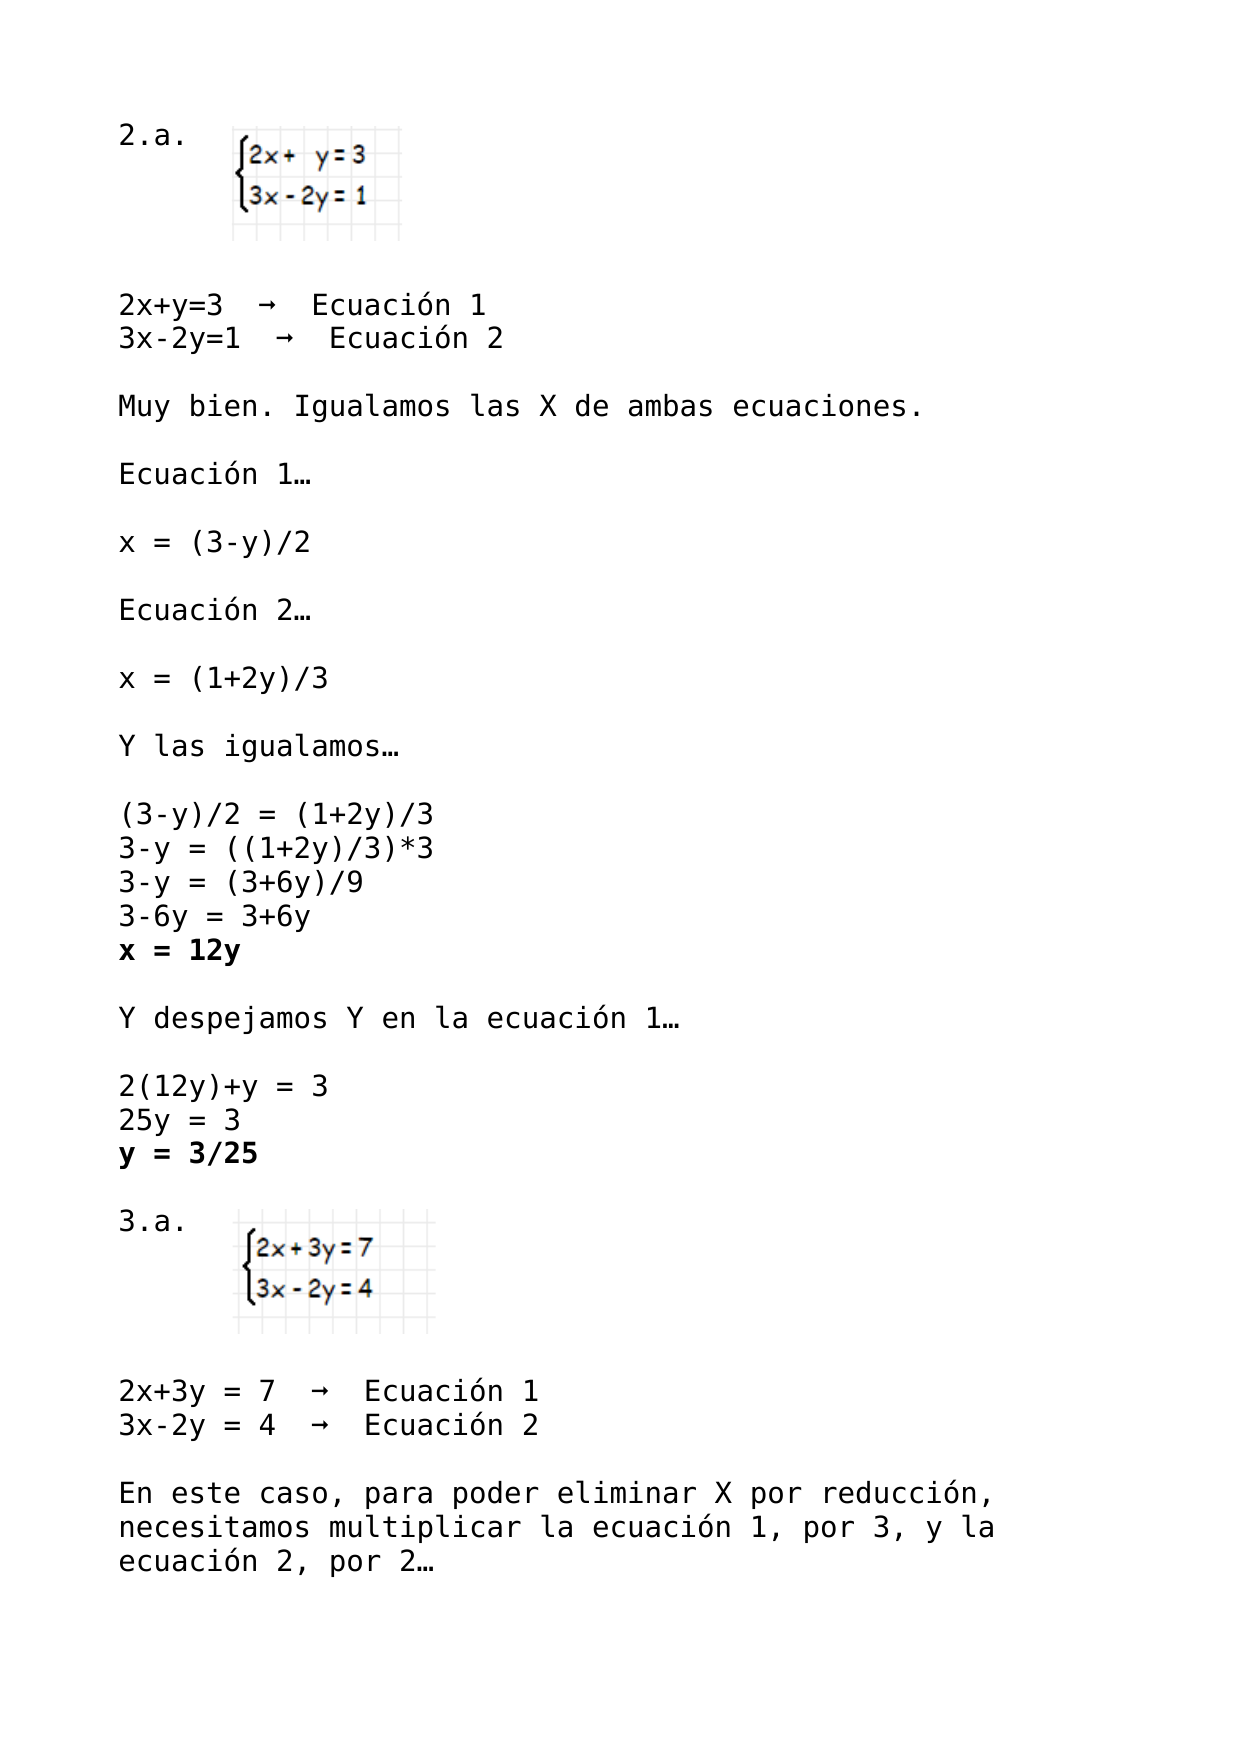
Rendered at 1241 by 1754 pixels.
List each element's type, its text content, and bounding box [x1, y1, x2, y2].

text x = (3-y)/2 [118, 526, 1122, 559]
text Y despejamos Y en la ecuación 1… [118, 1001, 1122, 1035]
text 2x+y=3 ➞ Ecuación 1 [118, 288, 1122, 322]
text 3-6y = 3+6y [118, 899, 1122, 933]
text Ecuación 2… [118, 593, 1122, 627]
text 2.a. [118, 118, 1122, 152]
picture [232, 1209, 436, 1334]
text 3-y = ((1+2y)/3)*3 [118, 831, 1122, 865]
text Muy bien. Igualamos las X de ambas ecuaciones. [118, 390, 1122, 424]
text 2x+3y = 7 ➞ Ecuación 1 [118, 1374, 1122, 1408]
text Y las igualamos… [118, 729, 1122, 763]
text Ecuación 1… [118, 458, 1122, 492]
picture [231, 126, 403, 241]
text 3x-2y = 4 ➞ Ecuación 2 [118, 1408, 1122, 1442]
text x = (1+2y)/3 [118, 661, 1122, 695]
text En este caso, para poder eliminar X por reducción, necesitamos multiplicar la ecuación 1, por 3, y la ecuación 2, por 2… [118, 1476, 1122, 1578]
text 3.a. [118, 1205, 1122, 1239]
text 2(12y)+y = 3 [118, 1069, 1122, 1103]
text x = 12y [118, 933, 1122, 967]
text (3-y)/2 = (1+2y)/3 [118, 797, 1122, 831]
text 3-y = (3+6y)/9 [118, 865, 1122, 899]
text 3x-2y=1 ➞ Ecuación 2 [118, 322, 1122, 356]
text 25y = 3 [118, 1103, 1122, 1137]
text y = 3/25 [118, 1137, 1122, 1171]
